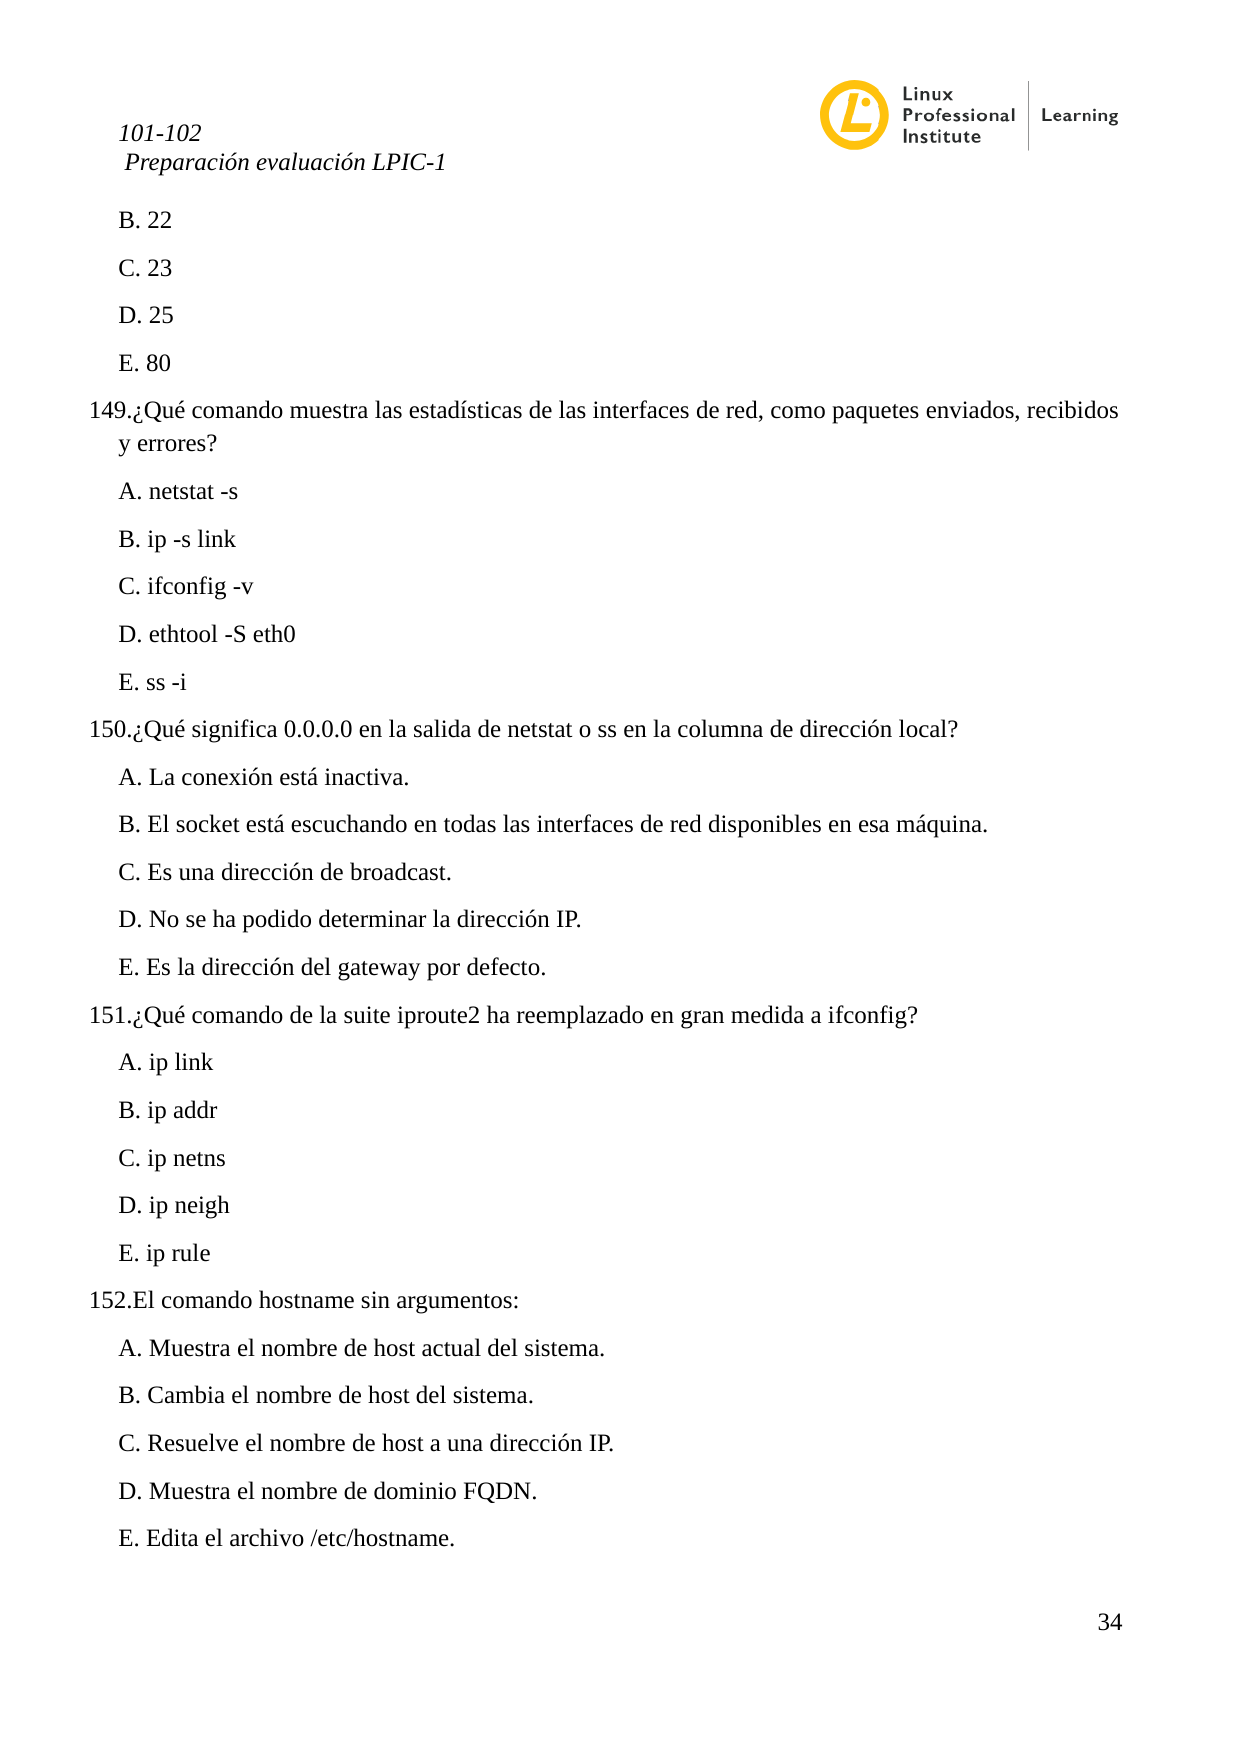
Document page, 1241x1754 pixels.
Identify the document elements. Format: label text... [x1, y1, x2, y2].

list E. Es la dirección del gateway por defecto. [118, 952, 1122, 981]
list D. No se ha podido determinar la dirección IP. [118, 904, 1122, 933]
list D. 25 [118, 300, 1122, 329]
list E. ip rule [118, 1238, 1122, 1267]
list B. 22 [118, 205, 1122, 234]
list B. El socket está escuchando en todas las interfaces de red disponibles en esa máquina. [118, 809, 1122, 838]
list B. Cambia el nombre de host del sistema. [118, 1381, 1122, 1409]
list E. Edita el archivo /etc/hostname. [118, 1523, 1122, 1552]
list B. ip addr [118, 1095, 1122, 1124]
list C. Es una dirección de broadcast. [118, 857, 1122, 886]
list El comando hostname sin argumentos: [118, 1285, 1122, 1314]
picture [819, 79, 1119, 151]
list ¿Qué comando de la suite iproute2 ha reemplazado en gran medida a ifconfig? [118, 1000, 1122, 1028]
list C. ip netns [118, 1143, 1122, 1171]
list A. netstat -s [118, 476, 1122, 505]
list A. ip link [118, 1047, 1122, 1076]
list D. Muestra el nombre de dominio FQDN. [118, 1476, 1122, 1504]
list D. ethtool -S eth0 [118, 619, 1122, 648]
list ¿Qué comando muestra las estadísticas de las interfaces de red, como paquetes enviados, recibidos y errores? [118, 396, 1122, 457]
list A. Muestra el nombre de host actual del sistema. [118, 1333, 1122, 1362]
list D. ip neigh [118, 1190, 1122, 1219]
list E. 80 [118, 348, 1122, 377]
list A. La conexión está inactiva. [118, 762, 1122, 791]
list C. ifconfig -v [118, 571, 1122, 600]
list C. Resuelve el nombre de host a una dirección IP. [118, 1428, 1122, 1457]
list E. ss -i [118, 667, 1122, 695]
list ¿Qué significa 0.0.0.0 en la salida de netstat o ss en la columna de dirección local? [118, 714, 1122, 743]
list C. 23 [118, 253, 1122, 281]
list B. ip -s link [118, 524, 1122, 552]
